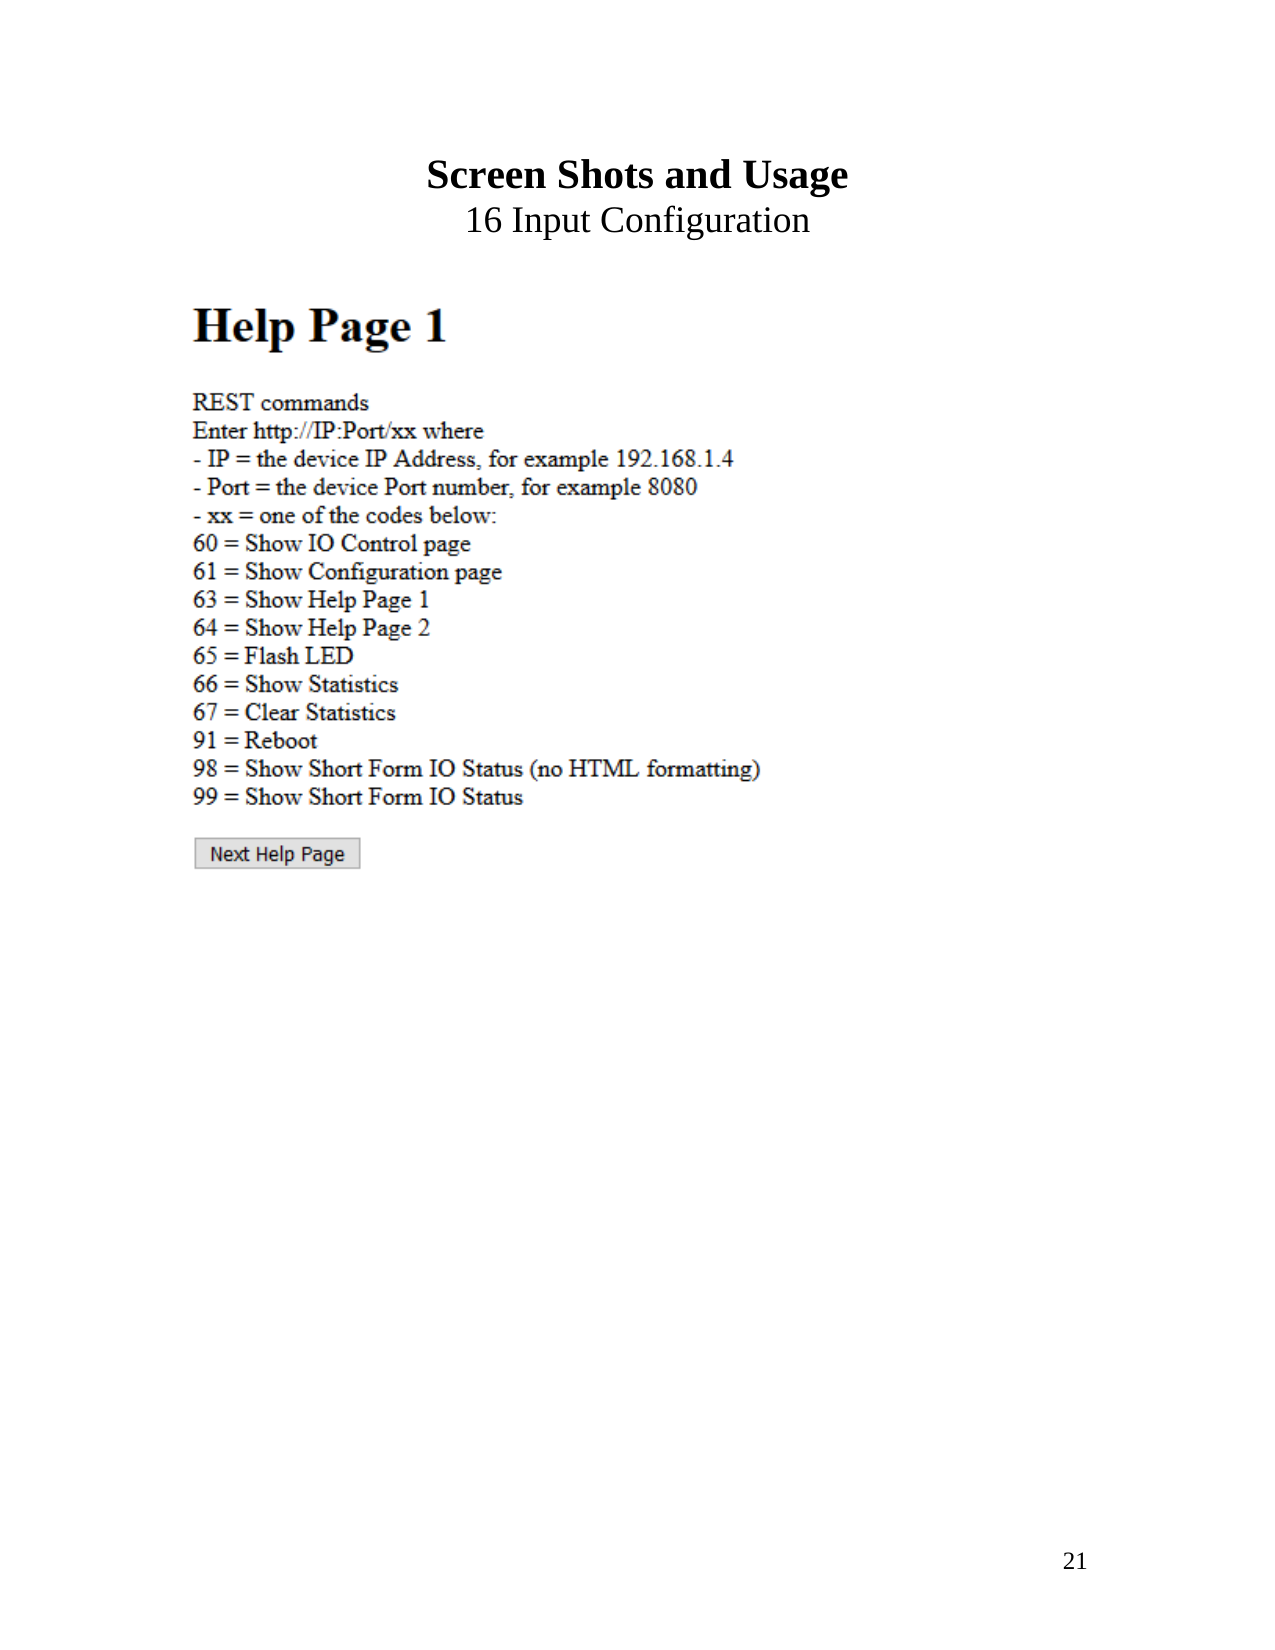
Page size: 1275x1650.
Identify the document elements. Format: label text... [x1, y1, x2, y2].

text Screen Shots and Usage [187, 150, 1087, 198]
picture [187, 298, 768, 877]
text 16 Input Configuration [187, 198, 1087, 241]
